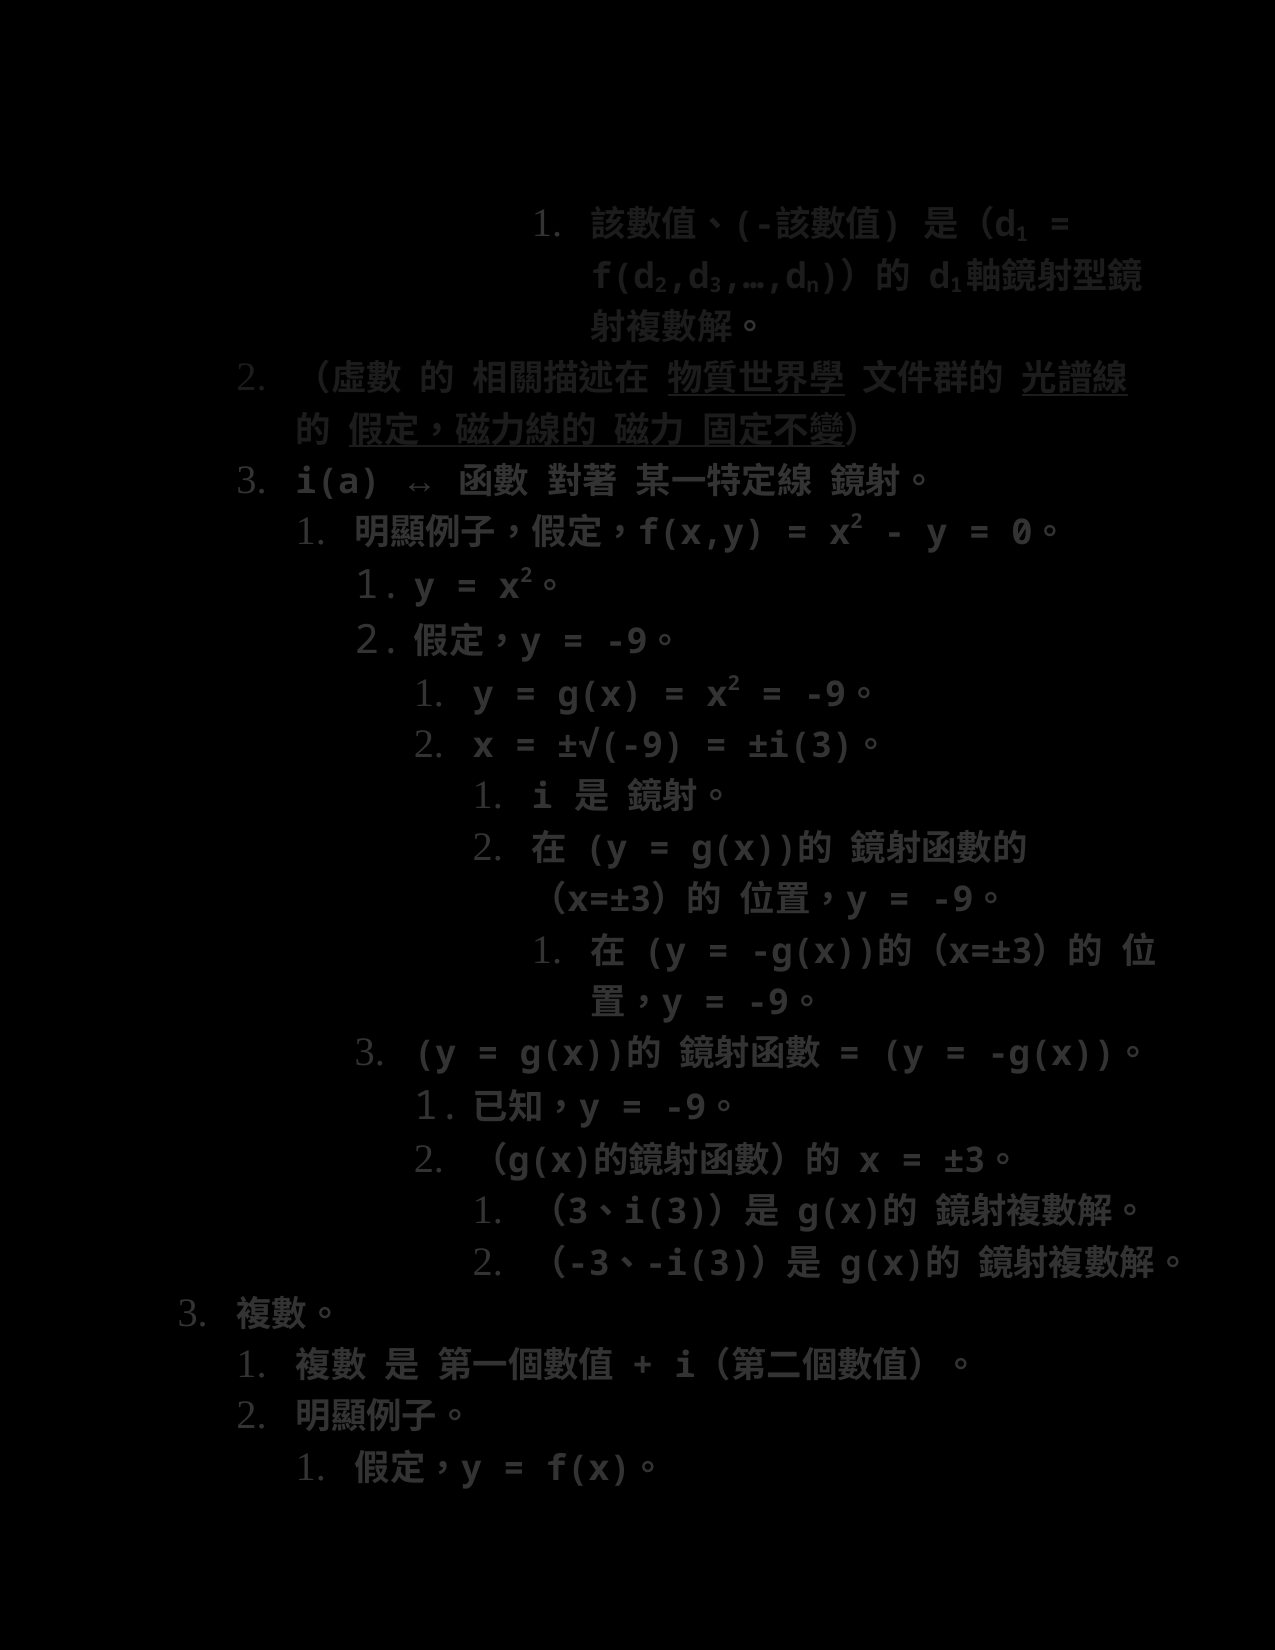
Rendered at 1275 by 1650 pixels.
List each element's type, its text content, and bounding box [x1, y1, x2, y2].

list （-3、-i(3)）是 g(x)的 鏡射複數解。 [472, 1234, 1157, 1285]
list 在 (y = g(x))的 鏡射函數的（x=±3）的 位置，y = -9。 [472, 819, 1157, 922]
list (y = g(x))的 鏡射函數 = (y = -g(x))。 [354, 1025, 1157, 1076]
list y = g(x) = x2 = -9。 [413, 665, 1157, 717]
list 在 (y = -g(x))的（x=±3）的 位置，y = -9。 [532, 922, 1157, 1025]
list 複數。 [177, 1285, 1157, 1336]
list 假定，y = -9。 [354, 610, 1157, 665]
list 明顯例子。 [236, 1388, 1157, 1439]
list i(a) ↔ 函數 對著 某一特定線 鏡射。 [236, 452, 1157, 504]
list x = ±√(-9) = ±i(3)。 [413, 717, 1157, 768]
list y = x2。 [354, 555, 1157, 610]
list 假定，y = f(x)。 [295, 1439, 1157, 1490]
list 該數值、(-該數值) 是（d1 = f(d2,d3,…,dn)）的 d1軸鏡射型鏡射複數解。 [532, 196, 1157, 350]
list （3、i(3)）是 g(x)的 鏡射複數解。 [472, 1182, 1157, 1234]
list 明顯例子，假定，f(x,y) = x2 - y = 0。 [295, 504, 1157, 555]
list （g(x)的鏡射函數）的 x = ±3。 [413, 1131, 1157, 1182]
list （虛數 的 相關描述在 物質世界學 文件群的 光譜線的 假定，磁力線的 磁力 固定不變） [236, 350, 1157, 452]
list 複數 是 第一個數值 + i（第二個數值）。 [236, 1336, 1157, 1388]
list i 是 鏡射。 [472, 768, 1157, 819]
list 已知，y = -9。 [413, 1076, 1157, 1131]
